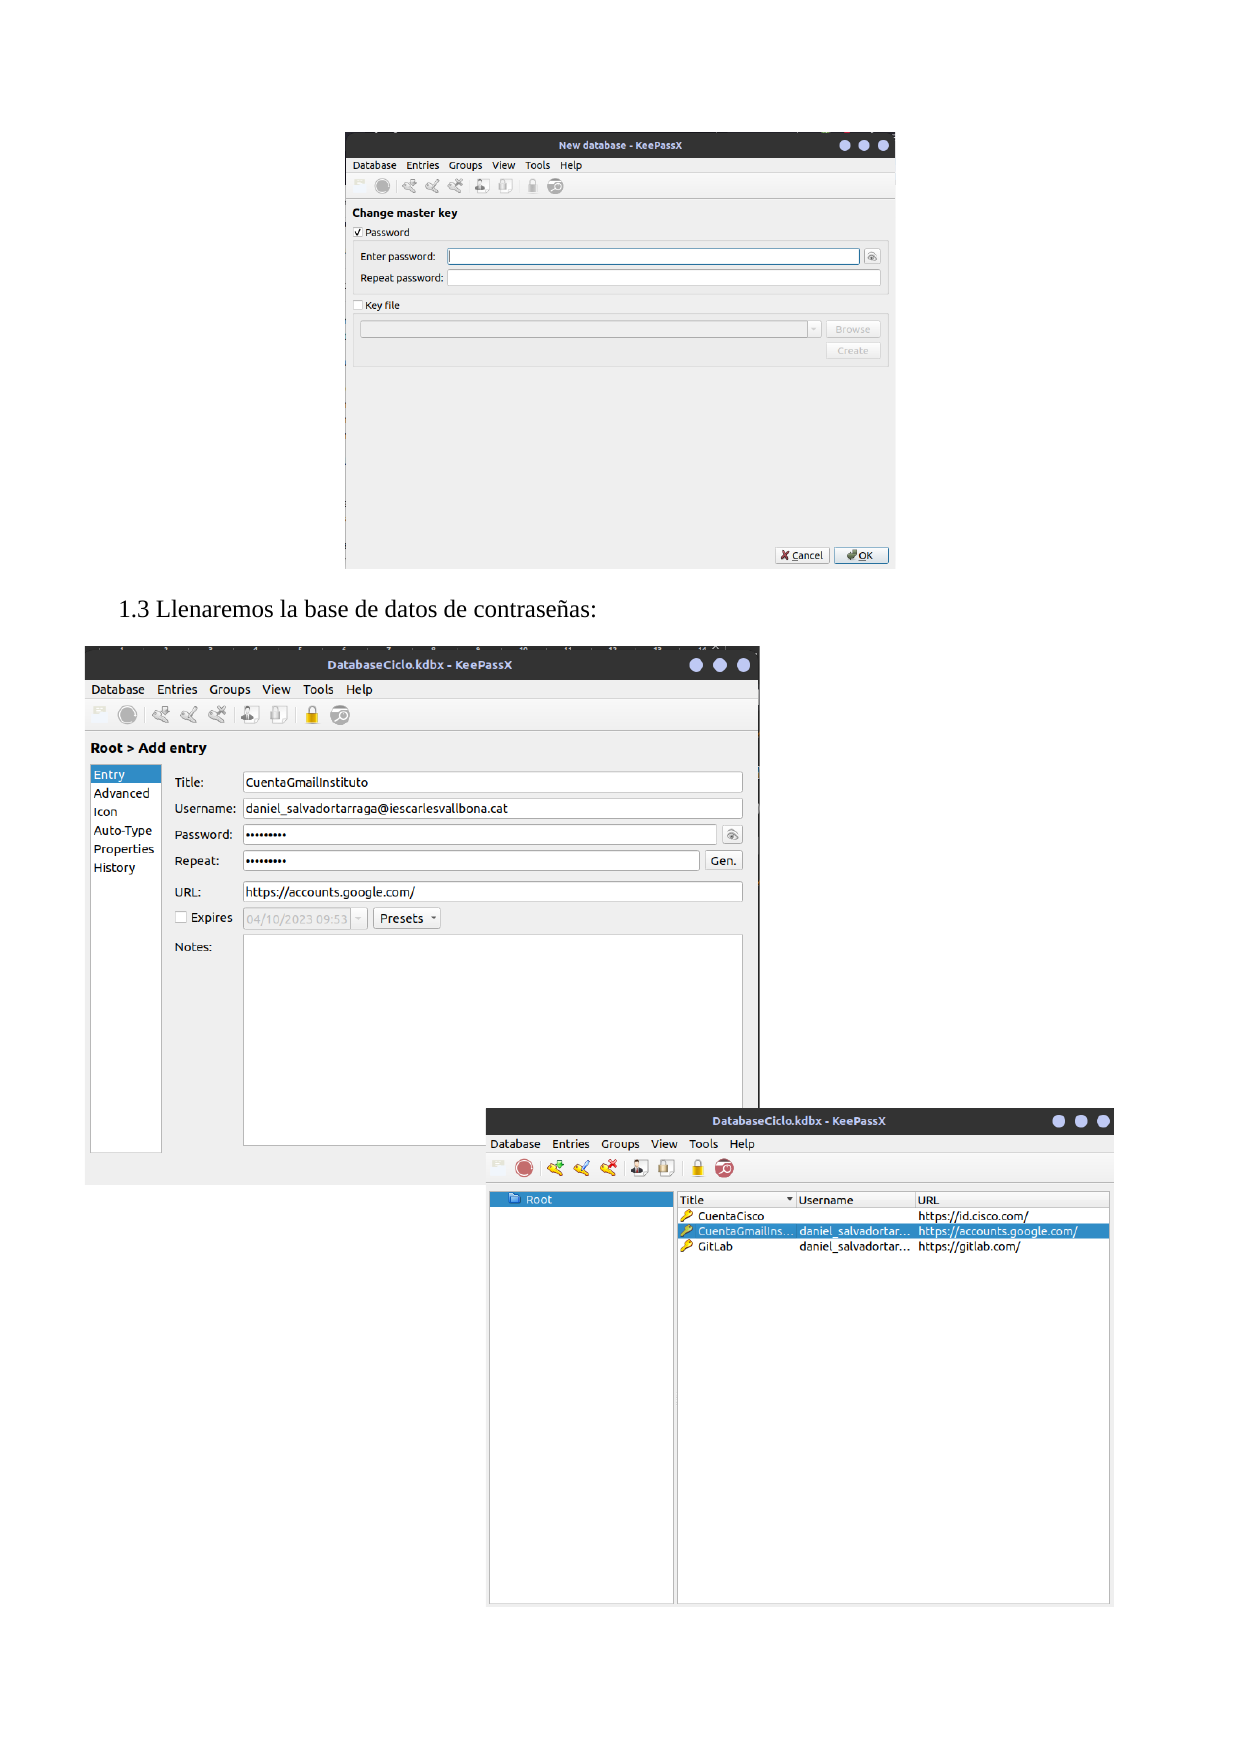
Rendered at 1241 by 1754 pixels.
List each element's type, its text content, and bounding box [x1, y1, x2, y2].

picture [84, 646, 1114, 1607]
text 1.3 Llenaremos la base de datos de contraseñas: [118, 594, 1122, 623]
picture [345, 132, 896, 569]
